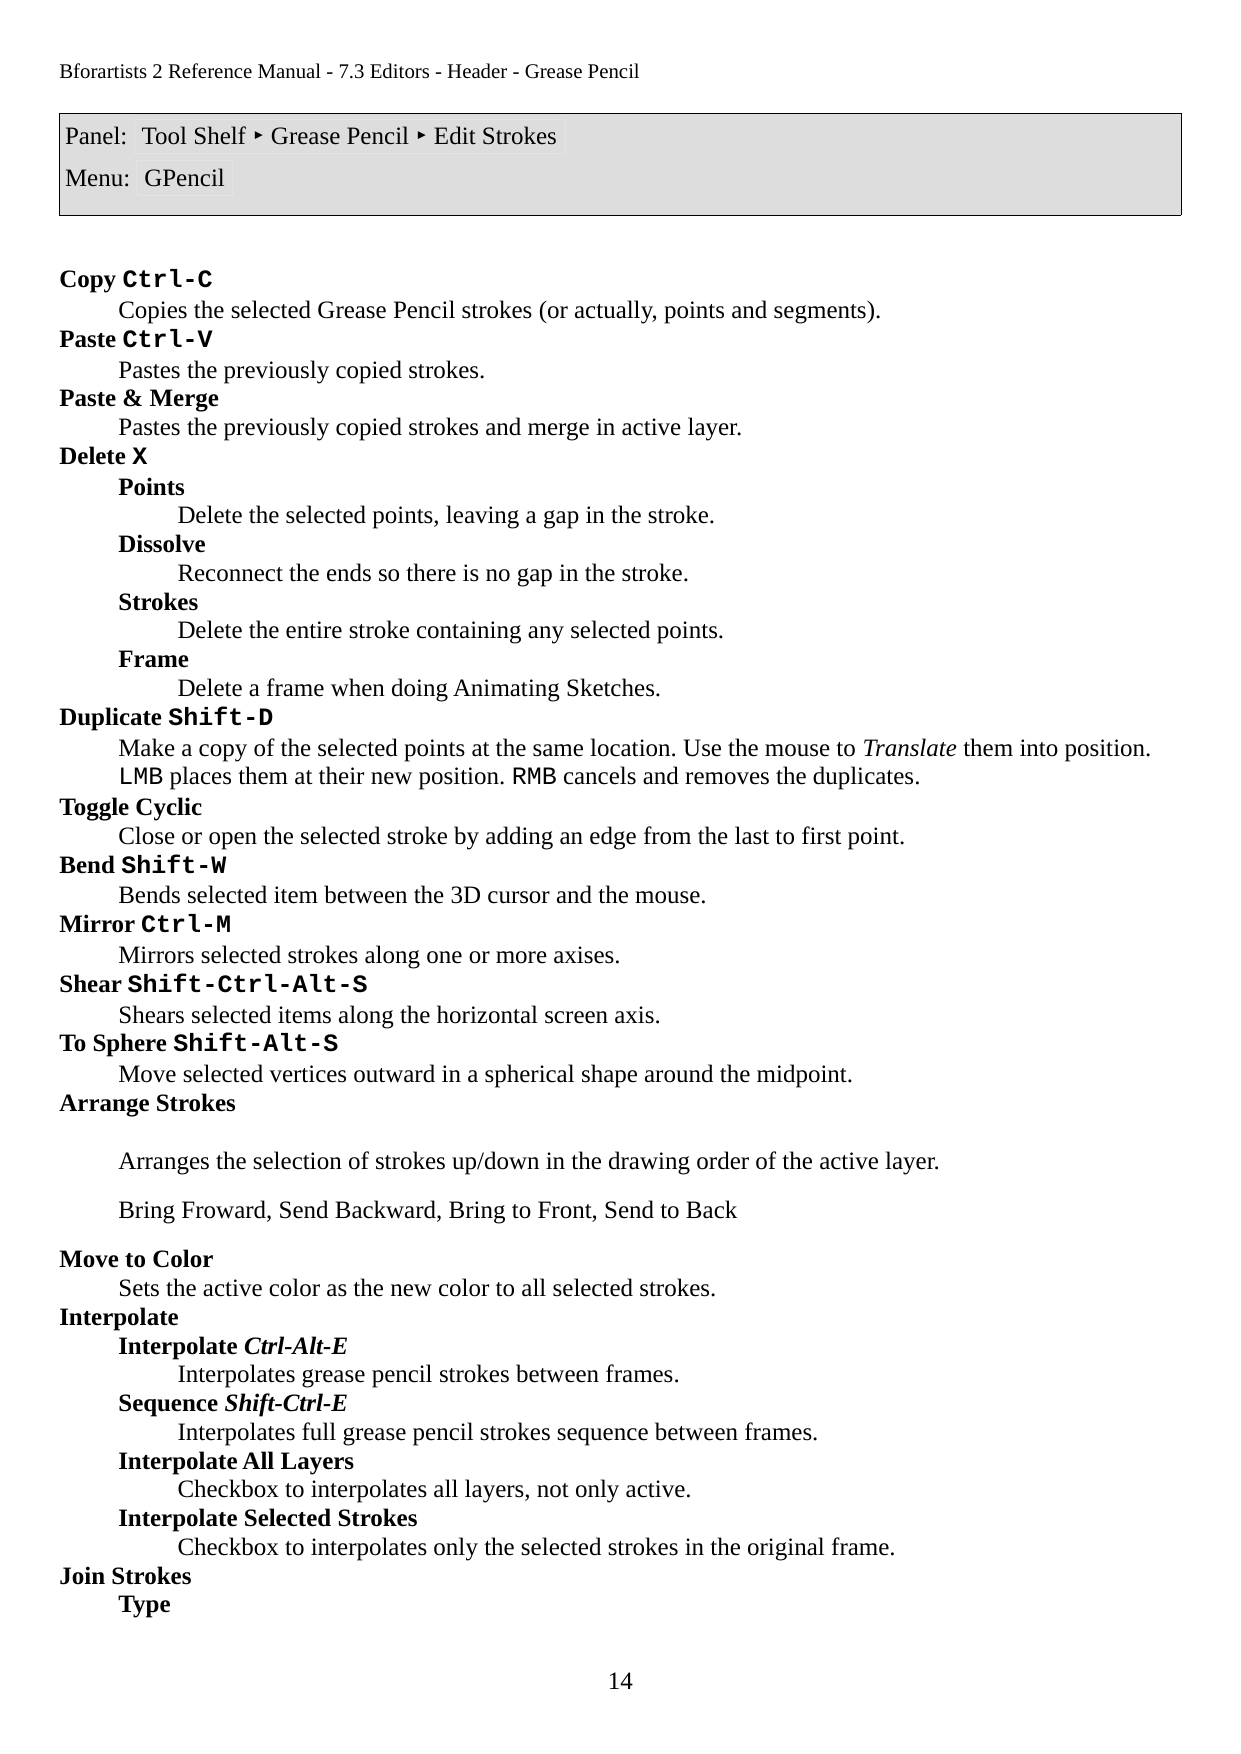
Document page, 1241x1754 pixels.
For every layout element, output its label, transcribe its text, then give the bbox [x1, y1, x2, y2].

subtitle Frame [118, 644, 1181, 673]
list Sets the active color as the new color to all selected strokes. [118, 1273, 1181, 1302]
subtitle Interpolate Selected Strokes [118, 1503, 1181, 1532]
subtitle Type [118, 1589, 1181, 1618]
subtitle Move to Color [59, 1244, 1181, 1273]
subtitle To Sphere Shift-Alt-S [59, 1028, 1181, 1059]
subtitle Paste Ctrl-V [59, 324, 1181, 355]
subtitle Dissolve [118, 529, 1181, 558]
subtitle Interpolate [59, 1302, 1181, 1331]
subtitle Shear Shift-Ctrl-Alt-S [59, 969, 1181, 1000]
list Checkbox to interpolates only the selected strokes in the original frame. [177, 1532, 1181, 1561]
list Checkbox to interpolates all layers, not only active. [177, 1474, 1181, 1503]
subtitle Strokes [118, 587, 1181, 616]
list Close or open the selected stroke by adding an edge from the last to first point. [118, 821, 1181, 850]
list Copies the selected Grease Pencil strokes (or actually, points and segments). [118, 295, 1181, 324]
subtitle Interpolate All Layers [118, 1446, 1181, 1474]
list Make a copy of the selected points at the same location. Use the mouse to Translate them into position. LMB places them at their new position. RMB cancels and removes the duplicates. [118, 733, 1181, 792]
subtitle Sequence Shift-Ctrl-E [118, 1388, 1181, 1417]
subtitle Points [118, 472, 1181, 501]
list Shears selected items along the horizontal screen axis. [118, 1000, 1181, 1028]
list Interpolates full grease pencil strokes sequence between frames. [177, 1417, 1181, 1446]
subtitle Join Strokes [59, 1561, 1181, 1589]
text Arranges the selection of strokes up/down in the drawing order of the active layer. [118, 1146, 1181, 1175]
list Mirrors selected strokes along one or more axises. [118, 940, 1181, 969]
list Interpolates grease pencil strokes between frames. [177, 1359, 1181, 1388]
subtitle Bend Shift-W [59, 850, 1181, 881]
subtitle Arrange Strokes [59, 1088, 1181, 1117]
list Delete a frame when doing Animating Sketches. [177, 673, 1181, 702]
subtitle Delete X [59, 441, 1181, 472]
subtitle Toggle Cyclic [59, 792, 1181, 821]
table_cell Panel: Tool Shelf ‣ Grease Pencil ‣ Edit Strokes Menu: GPencil [60, 114, 1181, 215]
list Move selected vertices outward in a spherical shape around the midpoint. [118, 1059, 1181, 1088]
list Delete the selected points, leaving a gap in the stroke. [177, 501, 1181, 529]
subtitle Mirror Ctrl-M [59, 909, 1181, 940]
text Bring Froward, Send Backward, Bring to Front, Send to Back [118, 1195, 1181, 1224]
list Reconnect the ends so there is no gap in the stroke. [177, 558, 1181, 587]
list Delete the entire stroke containing any selected points. [177, 616, 1181, 644]
list Pastes the previously copied strokes. [118, 355, 1181, 383]
subtitle Paste & Merge [59, 383, 1181, 412]
subtitle Duplicate Shift-D [59, 702, 1181, 733]
subtitle Interpolate Ctrl-Alt-E [118, 1331, 1181, 1359]
list Pastes the previously copied strokes and merge in active layer. [118, 412, 1181, 441]
subtitle Copy Ctrl-C [59, 264, 1181, 295]
list Bends selected item between the 3D cursor and the mouse. [118, 881, 1181, 909]
